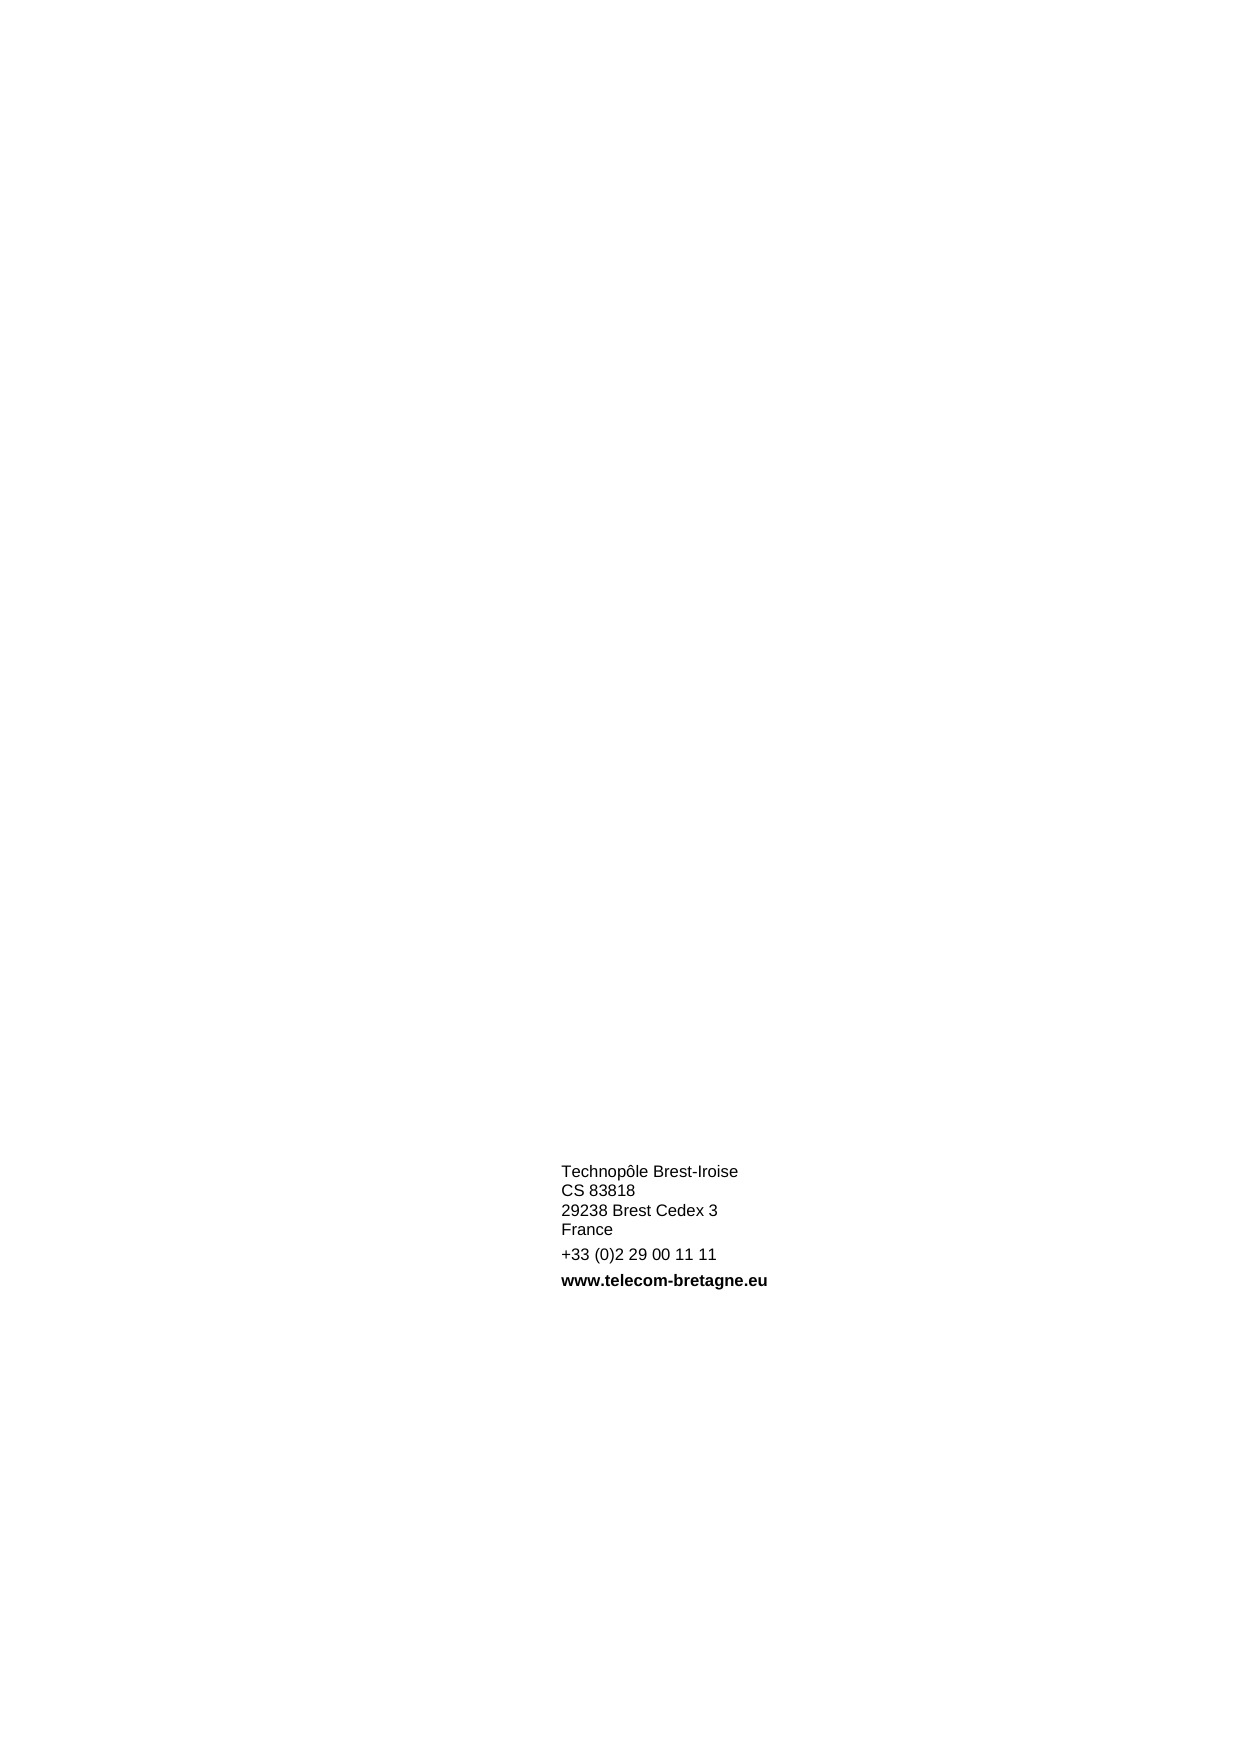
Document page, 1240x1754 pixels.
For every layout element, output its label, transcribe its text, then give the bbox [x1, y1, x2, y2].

table_cell [148, 1366, 1092, 1407]
table_header [148, 964, 550, 1366]
table_header Technopôle Brest-Iroise CS 83818 29238 Brest Cedex 3 France +33 (0)2 29 00 11 11 www.telecom-bretagne.eu [550, 964, 1092, 1366]
